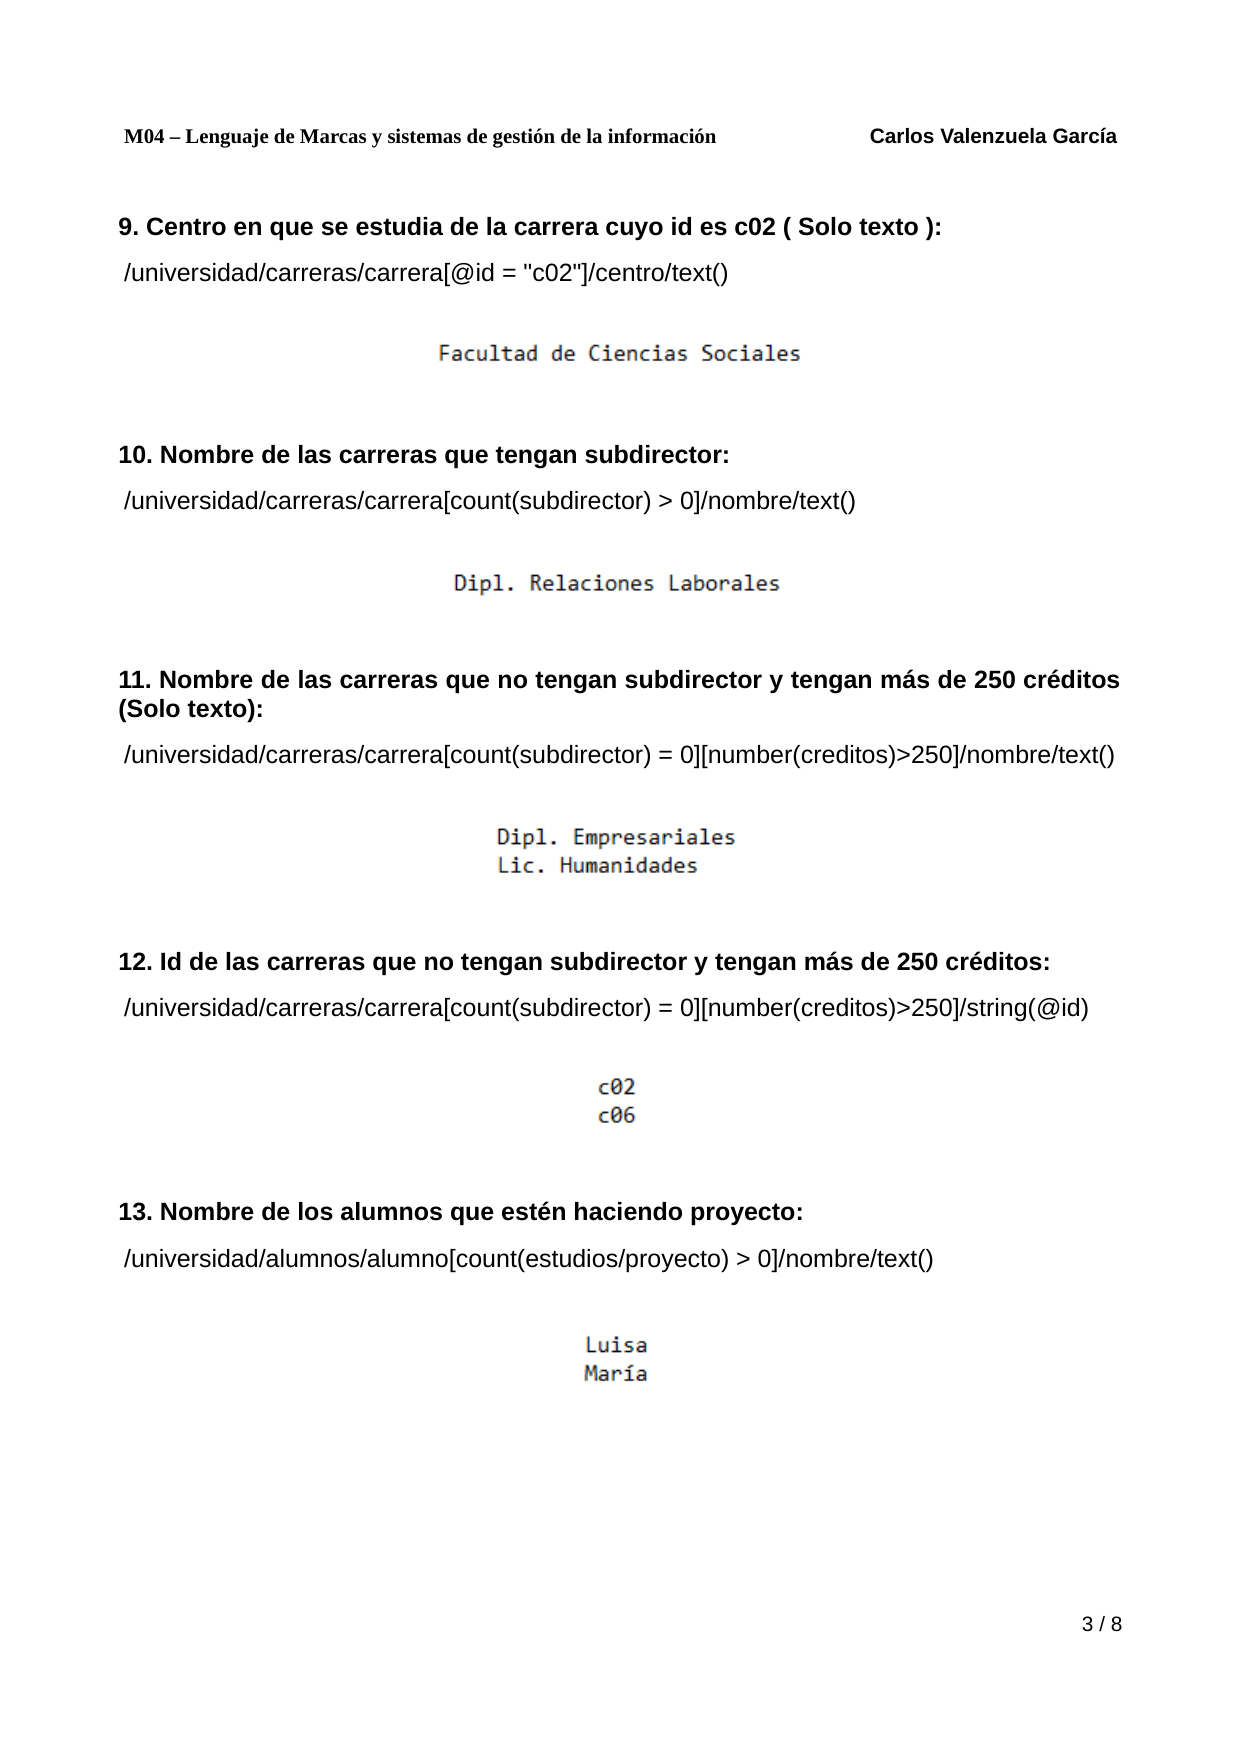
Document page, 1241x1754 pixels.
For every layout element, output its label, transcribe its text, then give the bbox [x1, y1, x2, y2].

table_header /universidad/carreras/carrera[@id = "c02"]/centro/text() [118, 241, 1122, 305]
table_cell [118, 1325, 1122, 1431]
table_header /universidad/carreras/carrera[count(subdirector) = 0][number(creditos)>250]/nombre/text() [118, 723, 1122, 787]
picture [492, 821, 749, 884]
text 10. Nombre de las carreras que tengan subdirector: [118, 411, 1122, 468]
text 9. Centro en que se estudia de la carrera cuyo id es c02 ( Solo texto ): [118, 212, 1122, 241]
table_cell [118, 1040, 1122, 1168]
text 11. Nombre de las carreras que no tengan subdirector y tengan más de 250 créditos (Solo texto): [118, 636, 1122, 722]
table_cell [118, 1290, 1122, 1324]
table_cell [118, 305, 1122, 411]
picture [446, 567, 795, 602]
text 13. Nombre de los alumnos que estén haciendo proyecto: [118, 1197, 1122, 1226]
table_header /universidad/alumnos/alumno[count(estudios/proyecto) > 0]/nombre/text() [118, 1226, 1122, 1290]
table_cell [118, 787, 1122, 918]
picture [574, 1324, 667, 1397]
picture [593, 1074, 647, 1134]
text 12. Id de las carreras que no tengan subdirector y tengan más de 250 créditos: [118, 918, 1122, 976]
table_header /universidad/carreras/carrera[count(subdirector) = 0][number(creditos)>250]/string(@id) [118, 976, 1122, 1040]
table_cell [118, 533, 1122, 636]
text [118, 1546, 1122, 1574]
picture [429, 334, 811, 377]
table_header /universidad/carreras/carrera[count(subdirector) > 0]/nombre/text() [118, 469, 1122, 533]
